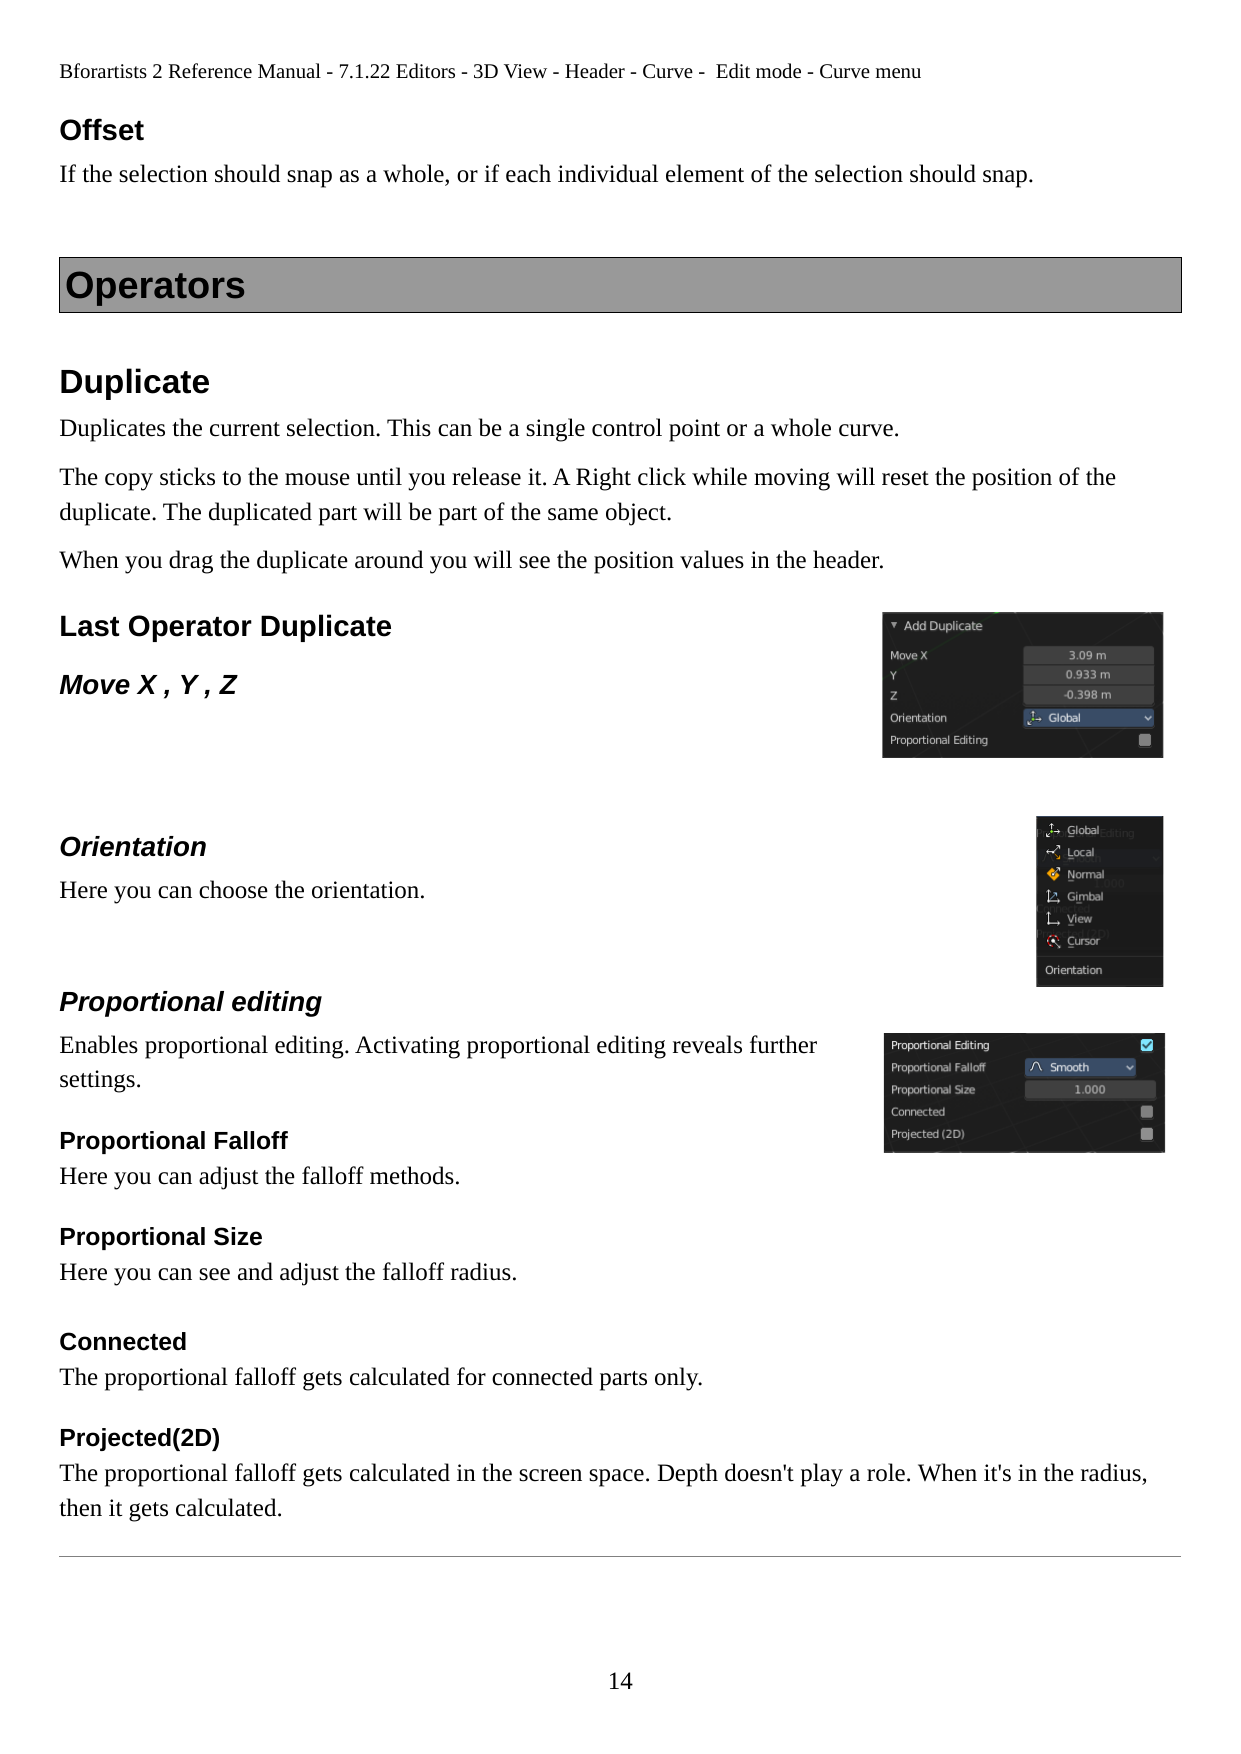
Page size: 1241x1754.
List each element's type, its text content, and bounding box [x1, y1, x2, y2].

subtitle Move X , Y , Z [59, 668, 882, 700]
subtitle Orientation [59, 831, 1036, 862]
picture [883, 1033, 1166, 1153]
subtitle Proportional Falloff [59, 1126, 1181, 1154]
text Enables proportional editing. Activating proportional editing reveals further settings. [59, 1030, 1181, 1093]
text Here you can see and adjust the falloff radius. [59, 1257, 1181, 1286]
text When you drag the duplicate around you will see the position values in the header. [59, 546, 1181, 574]
text The proportional falloff gets calculated for connected parts only. [59, 1362, 1181, 1391]
subtitle Proportional Size [59, 1222, 1181, 1251]
subtitle [1164, 831, 1181, 862]
text If the selection should snap as a whole, or if each individual element of the selection should snap. [59, 159, 1181, 188]
subtitle [1164, 668, 1181, 700]
text Duplicates the current selection. This can be a single control point or a whole curve. [59, 413, 1181, 442]
picture [882, 612, 1164, 758]
text Here you can choose the orientation. [59, 875, 1036, 904]
picture [1036, 816, 1164, 987]
subtitle Connected [59, 1327, 1181, 1356]
subtitle Duplicate [59, 362, 1181, 401]
text Here you can adjust the falloff methods. [59, 1161, 1181, 1189]
text The proportional falloff gets calculated in the screen space. Depth doesn't play a role. When it's in the radius, then it gets calculated. [59, 1458, 1181, 1521]
subtitle Projected(2D) [59, 1423, 1181, 1452]
subtitle Last Operator Duplicate [59, 609, 1181, 643]
table_header Operators [60, 258, 1181, 312]
subtitle Offset [59, 113, 1181, 146]
text The copy sticks to the mouse until you release it. A Right click while moving will reset the position of the duplicate. The duplicated part will be part of the same object. [59, 462, 1181, 525]
subtitle Proportional editing [59, 986, 1181, 1017]
